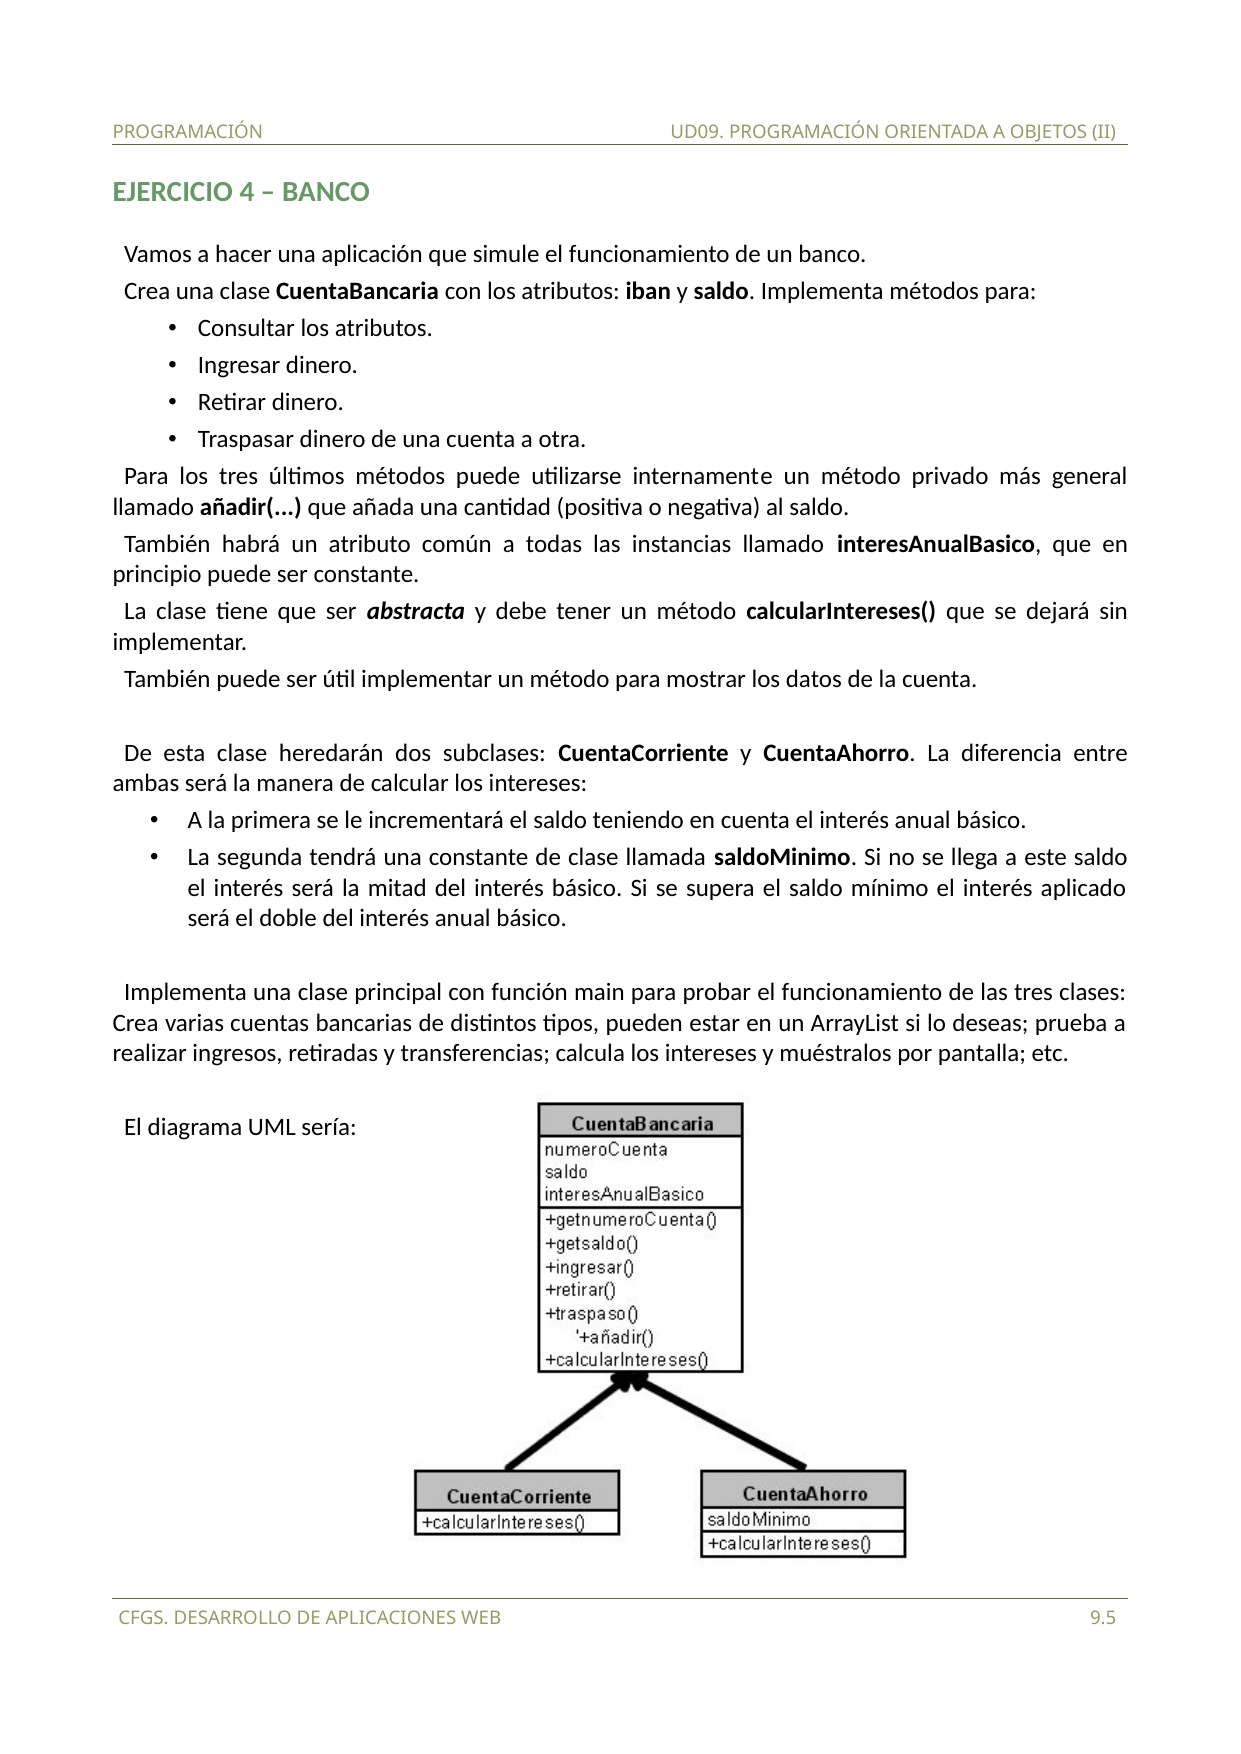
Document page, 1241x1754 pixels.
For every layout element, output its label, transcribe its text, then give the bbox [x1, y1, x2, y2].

text Crea una clase CuentaBancaria con los atributos: iban y saldo. Implementa métodos para: [112, 275, 1128, 306]
list La segunda tendrá una constante de clase llamada saldoMinimo. Si no se llega a este saldo el interés será la mitad del interés básico. Si se supera el saldo mínimo el interés aplicado será el doble del interés anual básico. [150, 841, 1128, 933]
text [928, 1111, 1128, 1142]
list Ingresar dinero. [156, 349, 1128, 380]
text También habrá un atributo común a todas las instancias llamado interesAnualBasico, que en principio puede ser constante. [112, 528, 1128, 589]
subtitle Ejercicio 4 – BANCO [112, 173, 1128, 209]
text La clase tiene que ser abstracta y debe tener un método calcularIntereses() que se dejará sin implementar. [112, 595, 1128, 656]
text También puede ser útil implementar un método para mostrar los datos de la cuenta. [112, 663, 1128, 693]
text De esta clase heredarán dos subclases: CuentaCorriente y CuentaAhorro. La diferencia entre ambas será la manera de calcular los intereses: [112, 737, 1128, 798]
list Consultar los atributos. [156, 312, 1128, 343]
text El diagrama UML sería: [112, 1111, 368, 1142]
list Retirar dinero. [156, 386, 1128, 417]
text Implementa una clase principal con función main para probar el funcionamiento de las tres clases: Crea varias cuentas bancarias de distintos tipos, pueden estar en un ArrayList si lo deseas; prueba a realizar ingresos, retiradas y transferencias; calcula los intereses y muéstralos por pantalla; etc. [112, 976, 1128, 1068]
list A la primera se le incrementará el saldo teniendo en cuenta el interés anual básico. [150, 804, 1128, 835]
picture [368, 1083, 928, 1582]
text Vamos a hacer una aplicación que simule el funcionamiento de un banco. [112, 238, 1128, 269]
list Traspasar dinero de una cuenta a otra. [156, 423, 1128, 454]
text Para los tres últimos métodos puede utilizarse internamente un método privado más general llamado añadir(...) que añada una cantidad (positiva o negativa) al saldo. [112, 460, 1128, 521]
